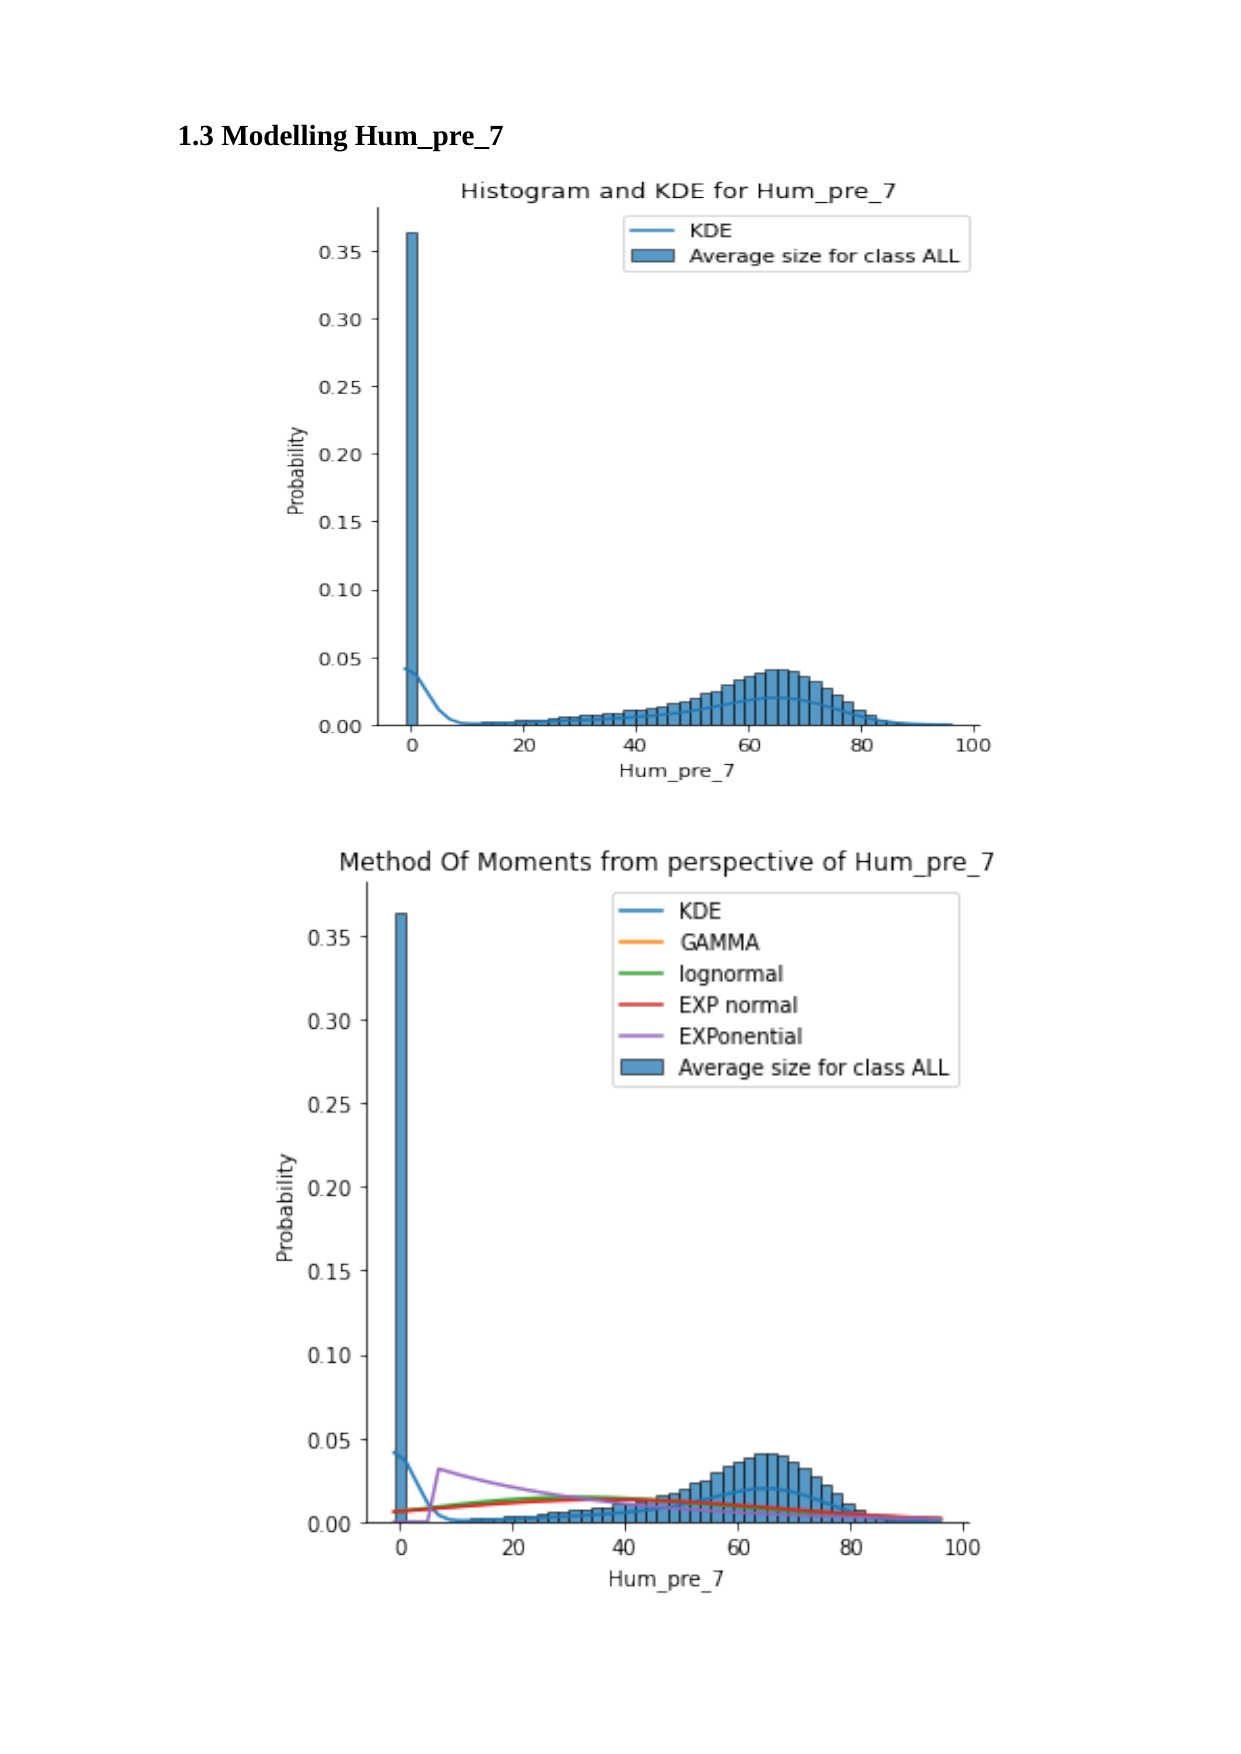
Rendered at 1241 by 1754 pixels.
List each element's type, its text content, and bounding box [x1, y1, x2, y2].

text 1.3 Modelling Hum_pre_7 [177, 118, 1152, 152]
picture [273, 171, 1007, 791]
picture [262, 836, 1011, 1604]
